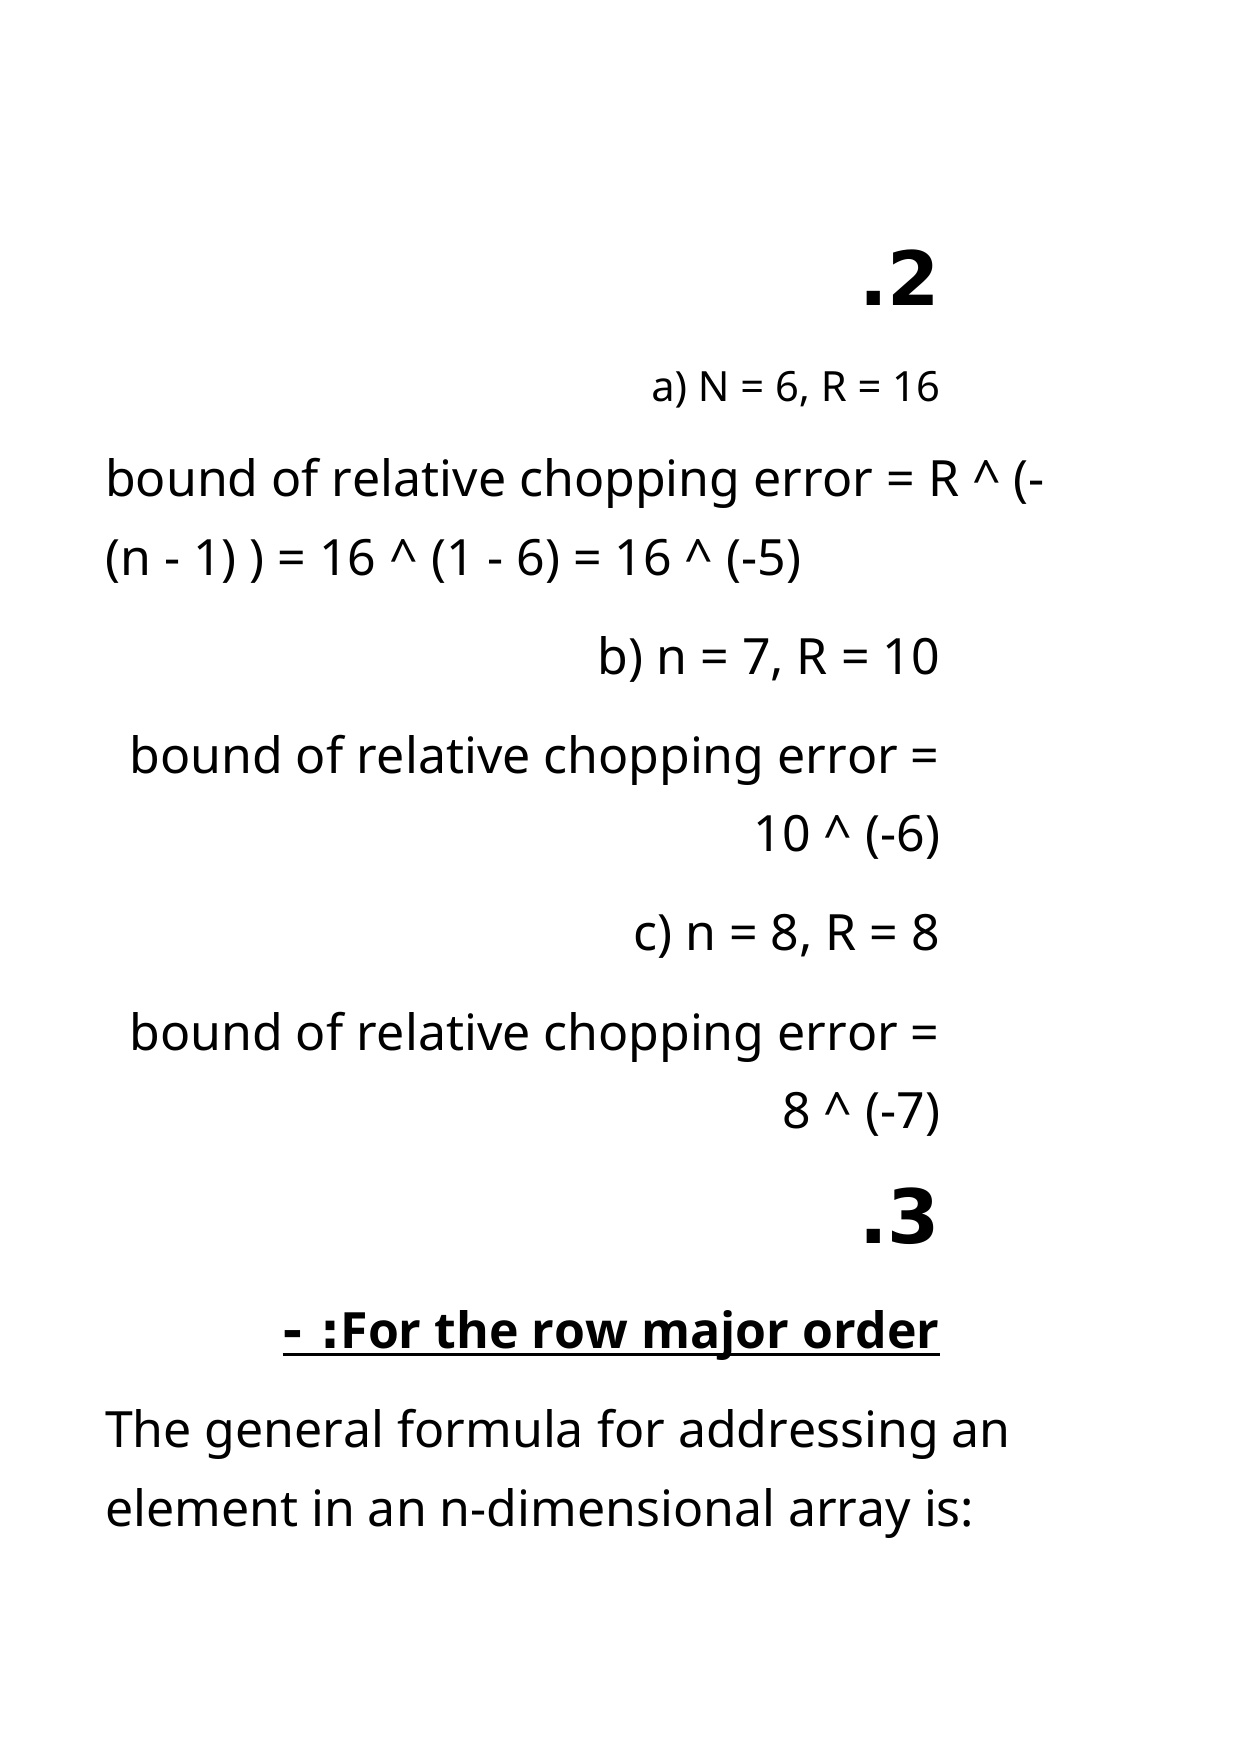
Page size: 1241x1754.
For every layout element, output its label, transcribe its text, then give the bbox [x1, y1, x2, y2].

text bound of relative chopping error = R ^ (- (n - 1) ) = 16 ^ (1 - 6) = 16 ^ (-5) [105, 443, 1053, 590]
list a) N = 6, R = 16 [105, 357, 940, 414]
list c) n = 8, R = 8 [105, 897, 940, 966]
list 3. [105, 1174, 940, 1261]
list bound of relative chopping error = 10 ^ (-6) [105, 720, 940, 866]
list For the row major order: - [105, 1295, 940, 1363]
list b) n = 7, R = 10 [105, 621, 940, 689]
text The general formula for addressing an element in an n-dimensional array is: [105, 1394, 1053, 1541]
list 2. [105, 236, 940, 323]
list bound of relative chopping error = 8 ^ (-7) [105, 997, 940, 1143]
